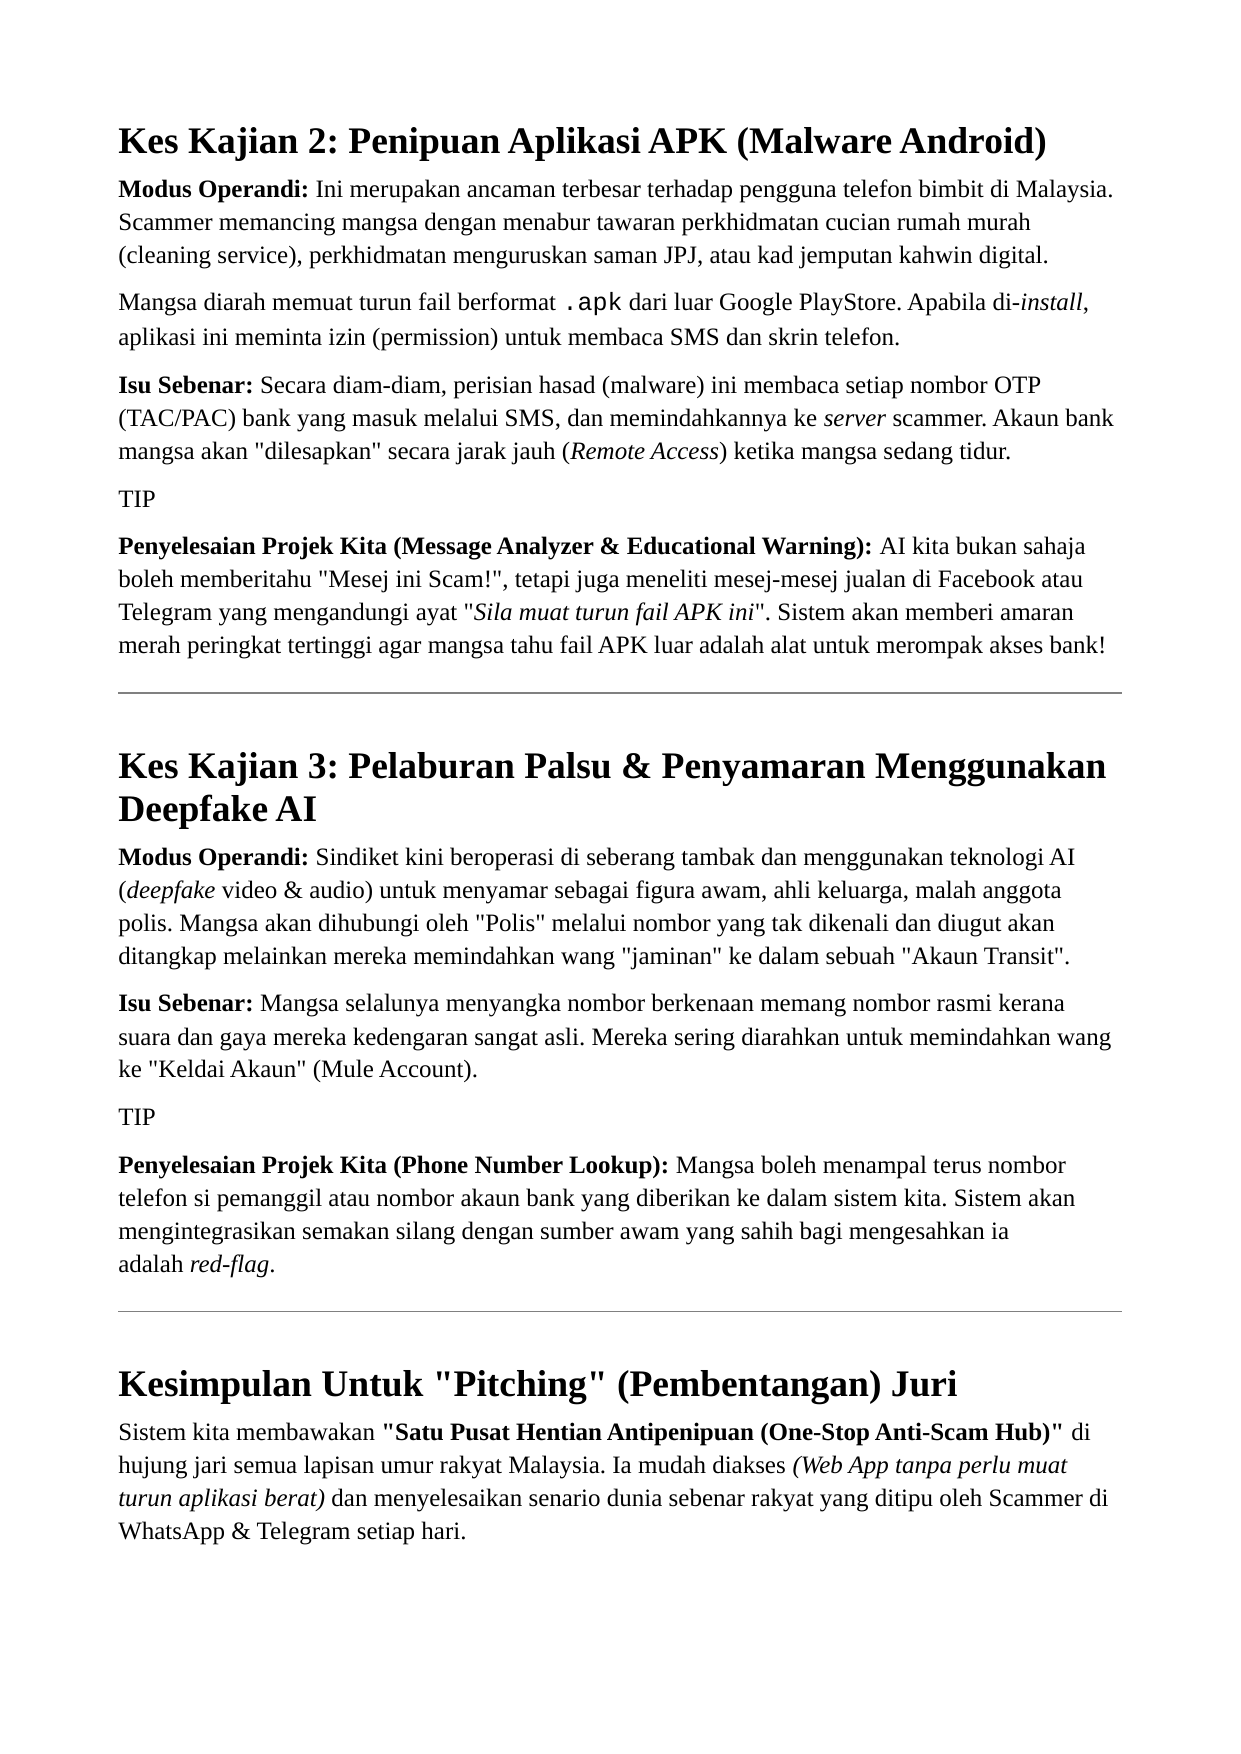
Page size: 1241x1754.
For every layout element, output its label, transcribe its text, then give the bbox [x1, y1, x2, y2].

subtitle Kes Kajian 3: Pelaburan Palsu & Penyamaran Menggunakan Deepfake AI [118, 743, 1122, 829]
subtitle Kesimpulan Untuk "Pitching" (Pembentangan) Juri [118, 1362, 1122, 1405]
text Isu Sebenar: Secara diam-diam, perisian hasad (malware) ini membaca setiap nombor OTP (TAC/PAC) bank yang masuk melalui SMS, dan memindahkannya ke server scammer. Akaun bank mangsa akan "dilesapkan" secara jarak jauh (Remote Access) ketika mangsa sedang tidur. [118, 370, 1122, 465]
text TIP [118, 484, 1122, 512]
text Isu Sebenar: Mangsa selalunya menyangka nombor berkenaan memang nombor rasmi kerana suara dan gaya mereka kedengaran sangat asli. Mereka sering diarahkan untuk memindahkan wang ke "Keldai Akaun" (Mule Account). [118, 988, 1122, 1083]
text Modus Operandi: Sindiket kini beroperasi di seberang tambak dan menggunakan teknologi AI (deepfake video & audio) untuk menyamar sebagai figura awam, ahli keluarga, malah anggota polis. Mangsa akan dihubungi oleh "Polis" melalui nombor yang tak dikenali dan diugut akan ditangkap melainkan mereka memindahkan wang "jaminan" ke dalam sebuah "Akaun Transit". [118, 842, 1122, 970]
text Penyelesaian Projek Kita (Phone Number Lookup): Mangsa boleh menampal terus nombor telefon si pemanggil atau nombor akaun bank yang diberikan ke dalam sistem kita. Sistem akan mengintegrasikan semakan silang dengan sumber awam yang sahih bagi mengesahkan ia adalah red-flag. [118, 1150, 1122, 1278]
text TIP [118, 1102, 1122, 1131]
text Modus Operandi: Ini merupakan ancaman terbesar terhadap pengguna telefon bimbit di Malaysia. Scammer memancing mangsa dengan menabur tawaran perkhidmatan cucian rumah murah (cleaning service), perkhidmatan menguruskan saman JPJ, atau kad jemputan kahwin digital. [118, 174, 1122, 268]
text Penyelesaian Projek Kita (Message Analyzer & Educational Warning): AI kita bukan sahaja boleh memberitahu "Mesej ini Scam!", tetapi juga meneliti mesej-mesej jualan di Facebook atau Telegram yang mengandungi ayat "Sila muat turun fail APK ini". Sistem akan memberi amaran merah peringkat tertinggi agar mangsa tahu fail APK luar adalah alat untuk merompak akses bank! [118, 531, 1122, 659]
text Mangsa diarah memuat turun fail berformat .apk dari luar Google PlayStore. Apabila di-install, aplikasi ini meminta izin (permission) untuk membaca SMS dan skrin telefon. [118, 287, 1122, 351]
text Sistem kita membawakan "Satu Pusat Hentian Antipenipuan (One-Stop Anti-Scam Hub)" di hujung jari semua lapisan umur rakyat Malaysia. Ia mudah diakses (Web App tanpa perlu muat turun aplikasi berat) dan menyelesaikan senario dunia sebenar rakyat yang ditipu oleh Scammer di WhatsApp & Telegram setiap hari. [118, 1417, 1122, 1545]
subtitle Kes Kajian 2: Penipuan Aplikasi APK (Malware Android) [118, 118, 1122, 161]
